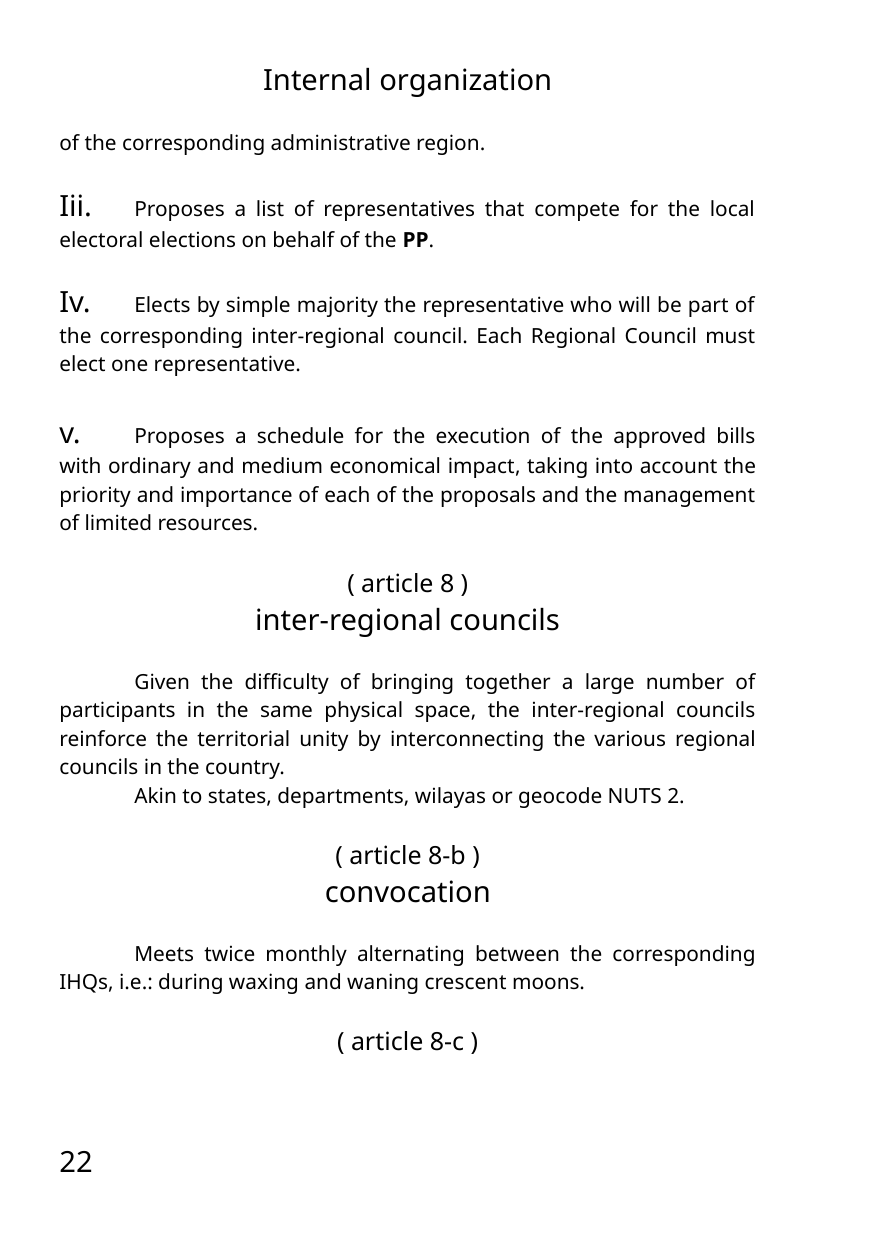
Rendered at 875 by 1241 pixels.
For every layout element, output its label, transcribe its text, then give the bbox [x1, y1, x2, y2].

text inter-regional councils [59, 599, 756, 639]
text Given the difficulty of bringing together a large number of participants in the same physical space, the inter-regional councils reinforce the territorial unity by interconnecting the various regional councils in the country. [59, 667, 756, 781]
text of the corresponding administrative region. [59, 128, 756, 157]
text Iii. Proposes a list of representatives that compete for the local electoral elections on behalf of the PP. [59, 185, 756, 253]
text Meets twice monthly alternating between the corresponding IHQs, i.e.: during waxing and waning crescent moons. [59, 939, 756, 996]
text ( article 8-c ) [59, 1024, 756, 1058]
text Akin to states, departments, wilayas or geocode NUTS 2. [59, 781, 756, 809]
text convocation [59, 871, 756, 911]
text ( article 8 ) [59, 565, 756, 599]
text ( article 8-b ) [59, 837, 756, 871]
text Iv. Elects by simple majority the representative who will be part of the corresponding inter-regional council. Each Regional Council must elect one representative. [59, 281, 756, 378]
text v. Proposes a schedule for the execution of the approved bills with ordinary and medium economical impact, taking into account the priority and importance of each of the proposals and the management of limited resources. [59, 412, 756, 537]
